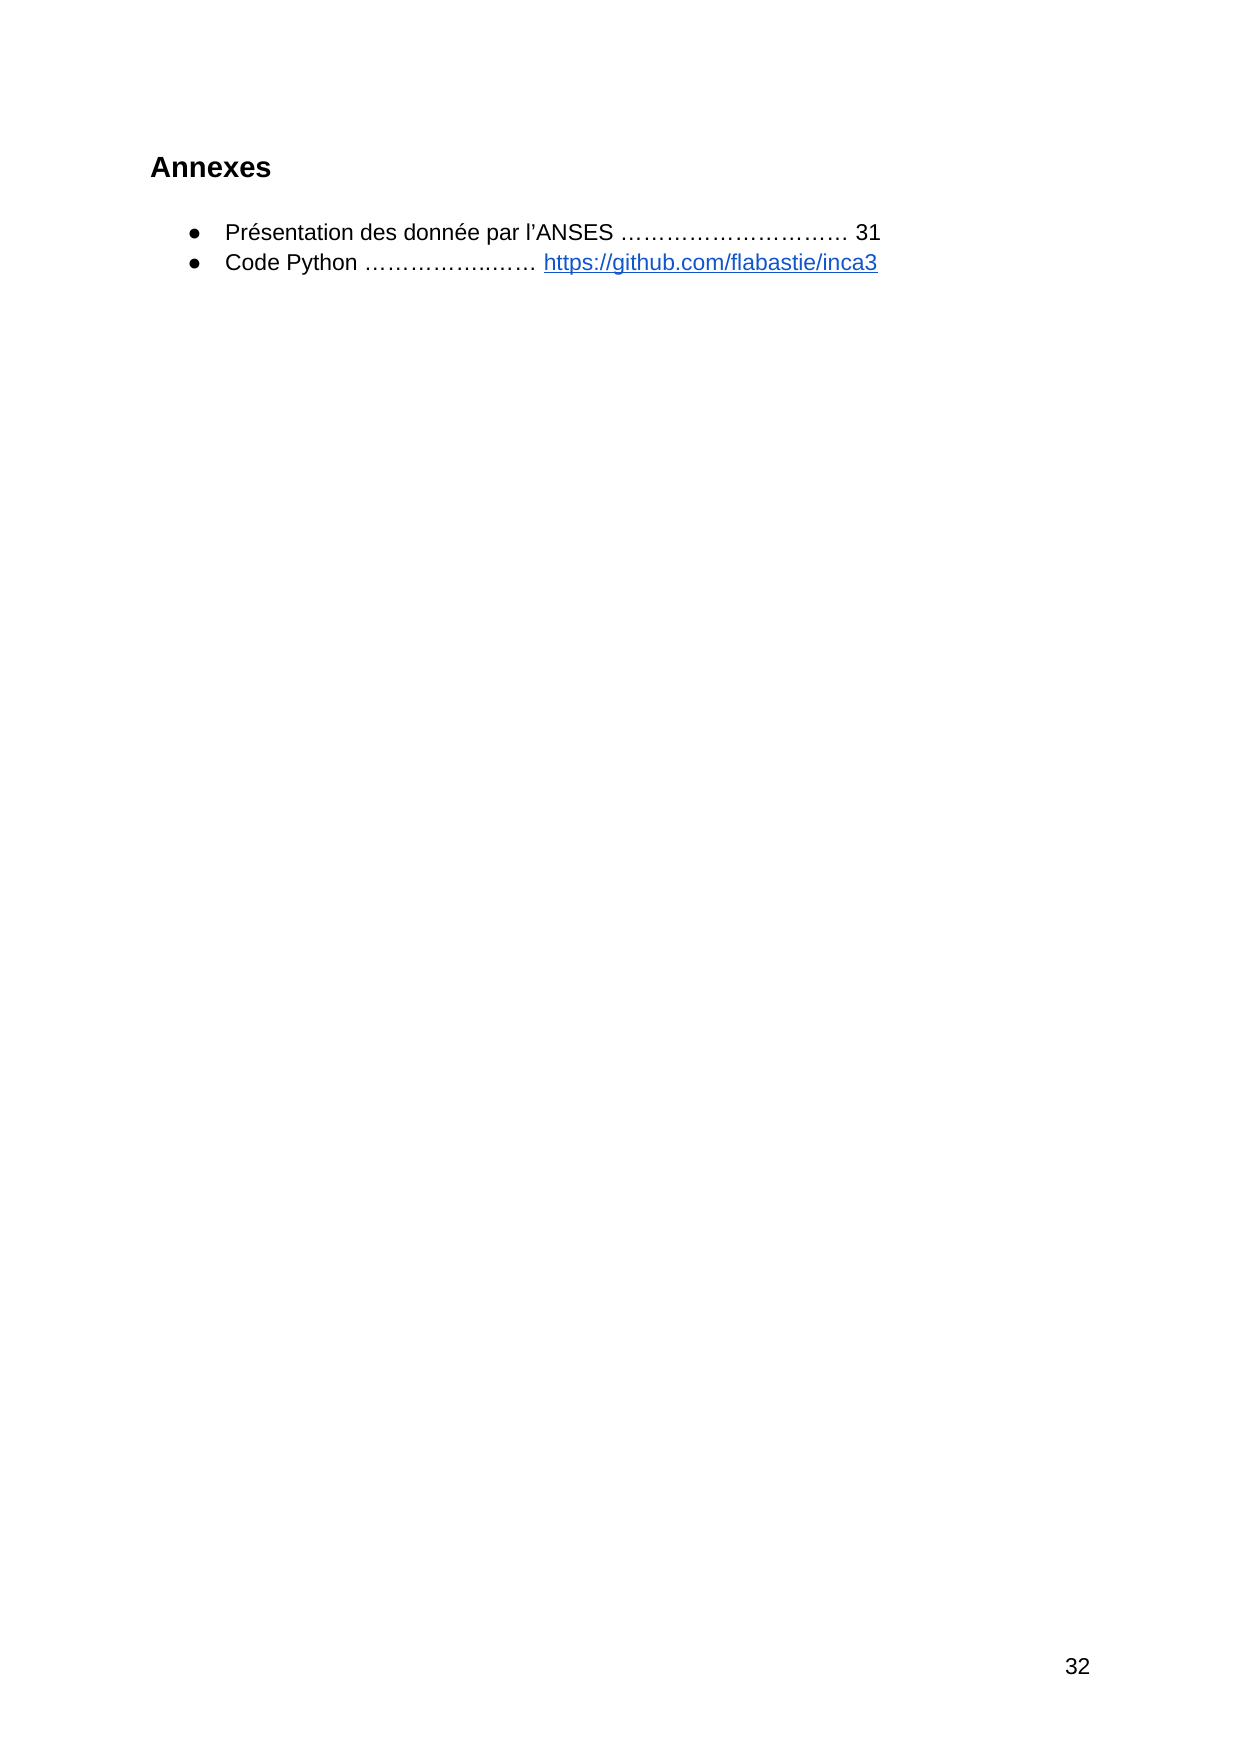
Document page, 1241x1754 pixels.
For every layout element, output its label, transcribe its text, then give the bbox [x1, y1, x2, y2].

list Présentation des donnée par l’ANSES ………………………… 31 [187, 219, 1090, 245]
text Annexes [150, 150, 1090, 183]
list Code Python ……………..…… https://github.com/flabastie/inca3 [187, 249, 1090, 275]
